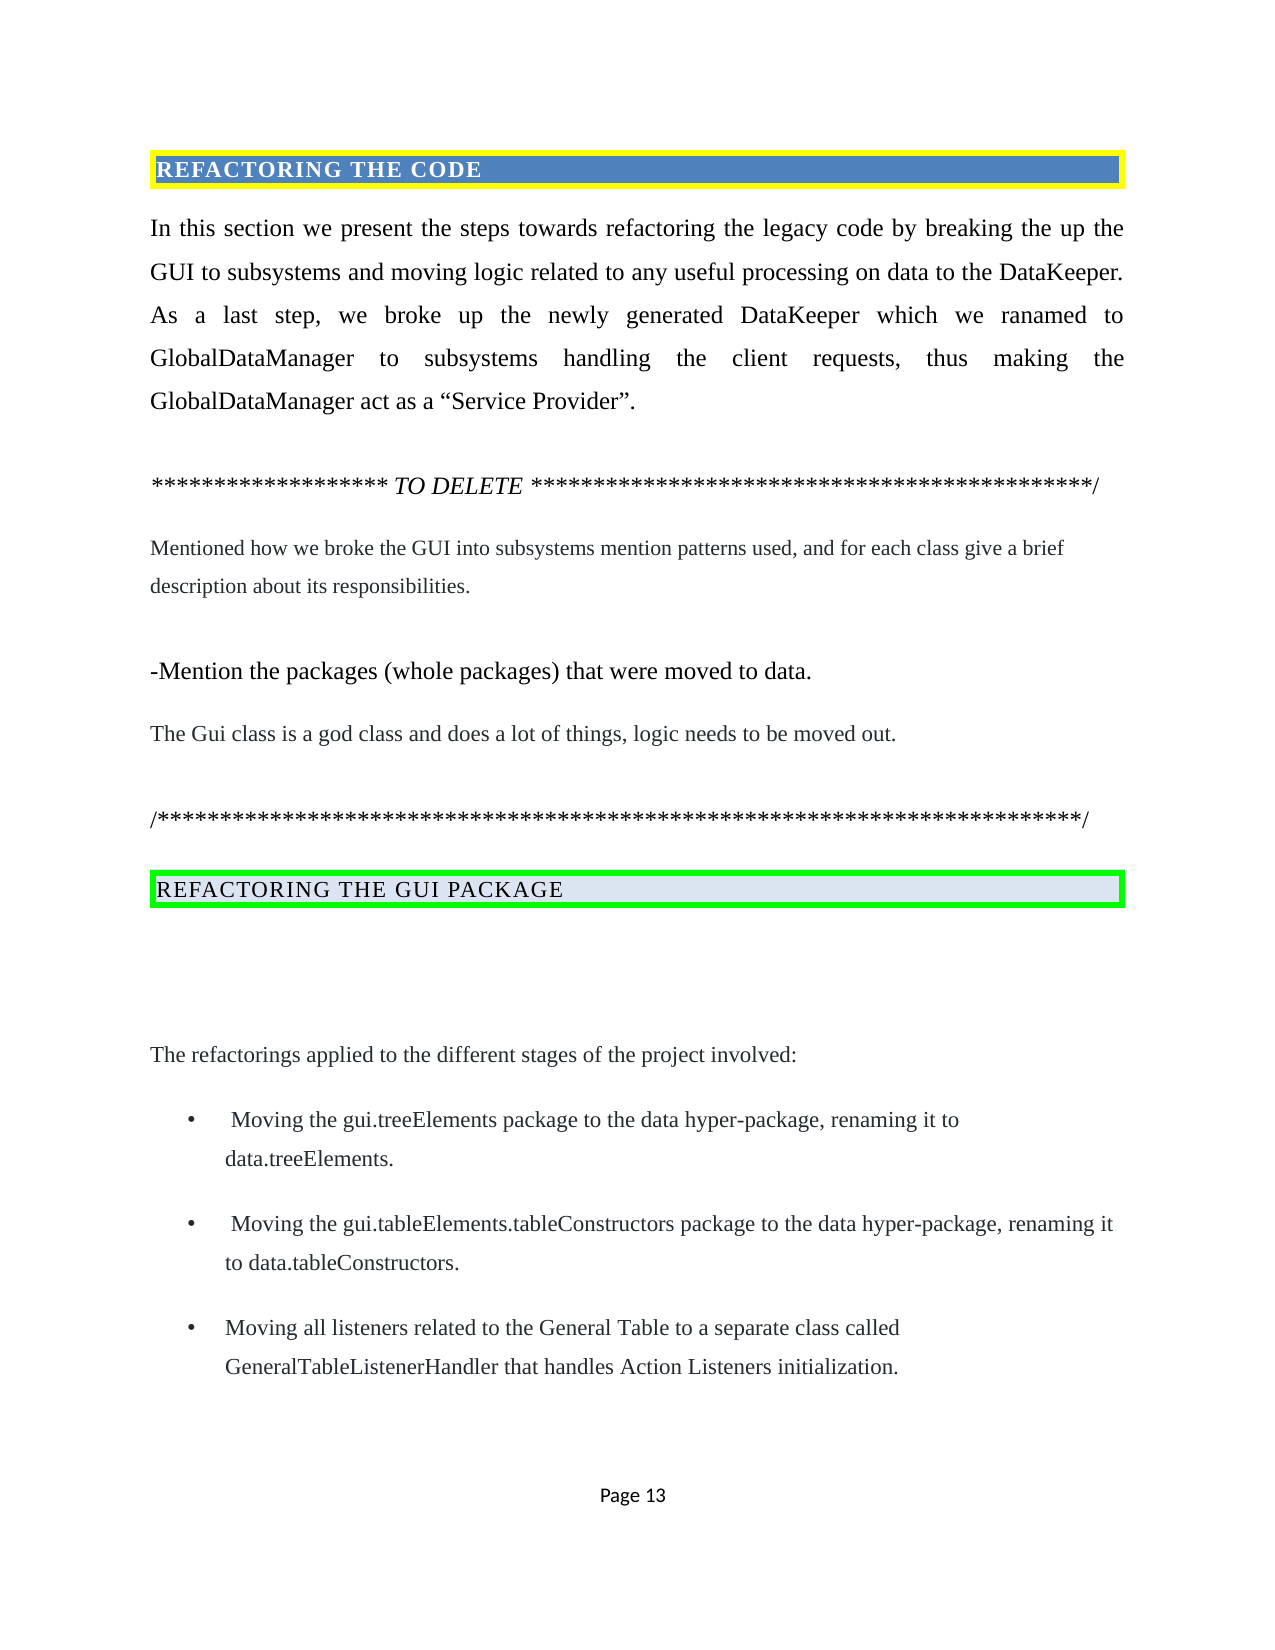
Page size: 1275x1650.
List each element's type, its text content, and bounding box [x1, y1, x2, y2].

text In this section we present the steps towards refactoring the legacy code by breaking the up the GUI to subsystems and moving logic related to any useful processing on data to the DataKeeper. As a last step, we broke up the newly generated DataKeeper which we ranamed to GlobalDataManager to subsystems handling the client requests, thus making the GlobalDataManager act as a “Service Provider”. [150, 213, 1125, 415]
text /**************************************************************************/ [150, 806, 1125, 834]
list Moving all listeners related to the General Table to a separate class called GeneralTableListenerHandler that handles Action Listeners initialization. [187, 1313, 1125, 1379]
text Mentioned how we broke the GUI into subsystems mention patterns used, and for each class give a brief description about its responsibilities. [150, 535, 1125, 598]
list Moving the gui.treeElements package to the data hyper-package, renaming it to data.treeElements. [187, 1106, 1125, 1171]
text The Gui class is a god class and does a lot of things, logic needs to be moved out. [150, 720, 1125, 747]
text ******************* TO DELETE *********************************************/ [150, 471, 1125, 499]
text -Mention the packages (whole packages) that were moved to data. [150, 656, 1125, 685]
subtitle Refactoring THE CODE [156, 156, 1119, 183]
subtitle Refactoring THE GUI PACKAGE [156, 876, 1119, 902]
text The refactorings applied to the different stages of the project involved: [150, 1041, 1125, 1067]
list Moving the gui.tableElements.tableConstructors package to the data hyper-package, renaming it to data.tableConstructors. [187, 1209, 1125, 1275]
